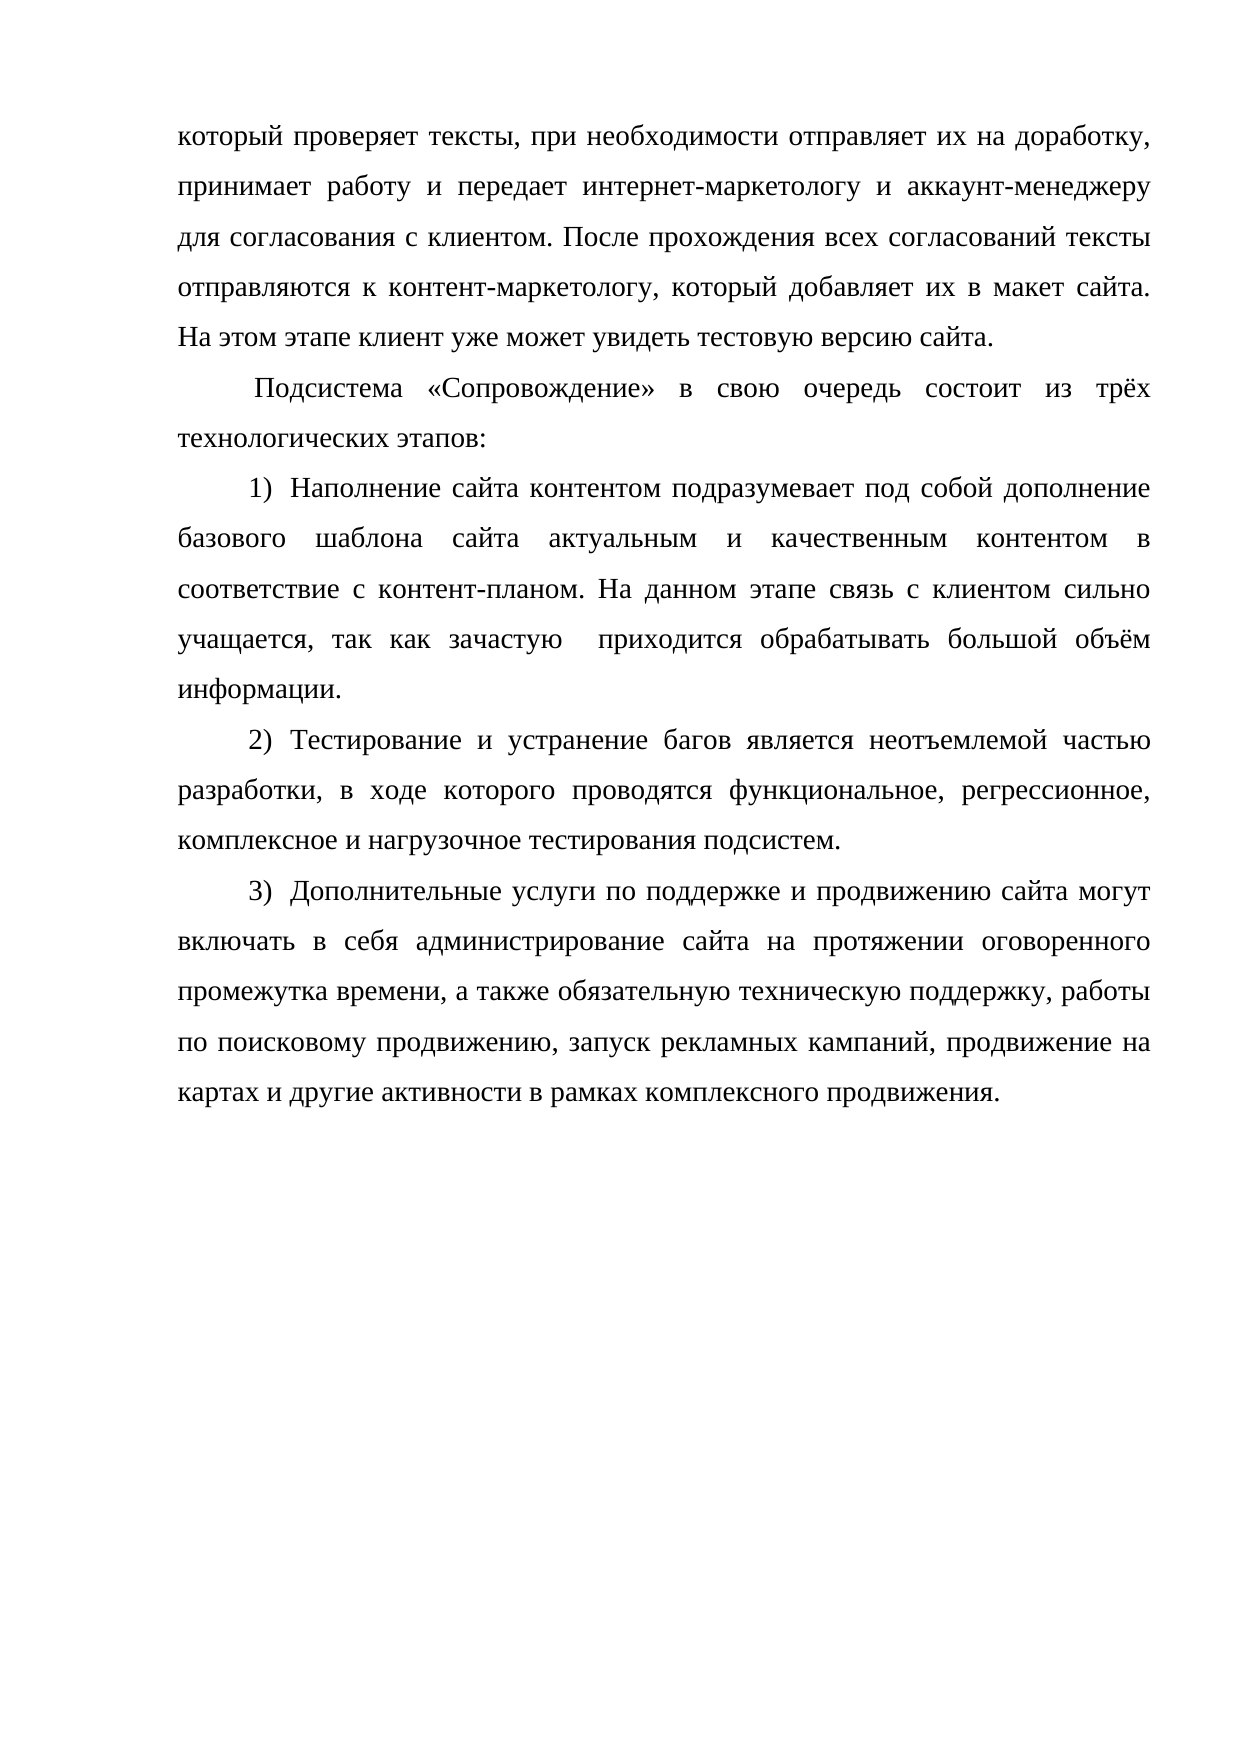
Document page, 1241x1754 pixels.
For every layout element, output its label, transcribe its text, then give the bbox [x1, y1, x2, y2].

list Тестирование и устранение багов является неотъемлемой частью разработки, в ходе которого проводятся функциональное, регрессионное, комплексное и нагрузочное тестирования подсистем. [177, 722, 1152, 856]
list Наполнение сайта контентом подразумевает под собой дополнение базового шаблона сайта актуальным и качественным контентом в соответствие с контент-планом. На данном этапе связь с клиентом сильно учащается, так как зачастую приходится обрабатывать большой объём информации. [177, 470, 1152, 705]
list который проверяет тексты, при необходимости отправляет их на доработку, принимает работу и передает интернет-маркетологу и аккаунт-менеджеру для согласования с клиентом. После прохождения всех согласований тексты отправляются к контент-маркетологу, который добавляет их в макет сайта. На этом этапе клиент уже может увидеть тестовую версию сайта. [177, 118, 1152, 353]
text Подсистема «Сопровождение» в свою очередь состоит из трёх технологических этапов: [177, 370, 1152, 453]
list Дополнительные услуги по поддержке и продвижению сайта могут включать в себя администрирование сайта на протяжении оговоренного промежутка времени, а также обязательную техническую поддержку, работы по поисковому продвижению, запуск рекламных кампаний, продвижение на картах и другие активности в рамках комплексного продвижения. [177, 873, 1152, 1108]
